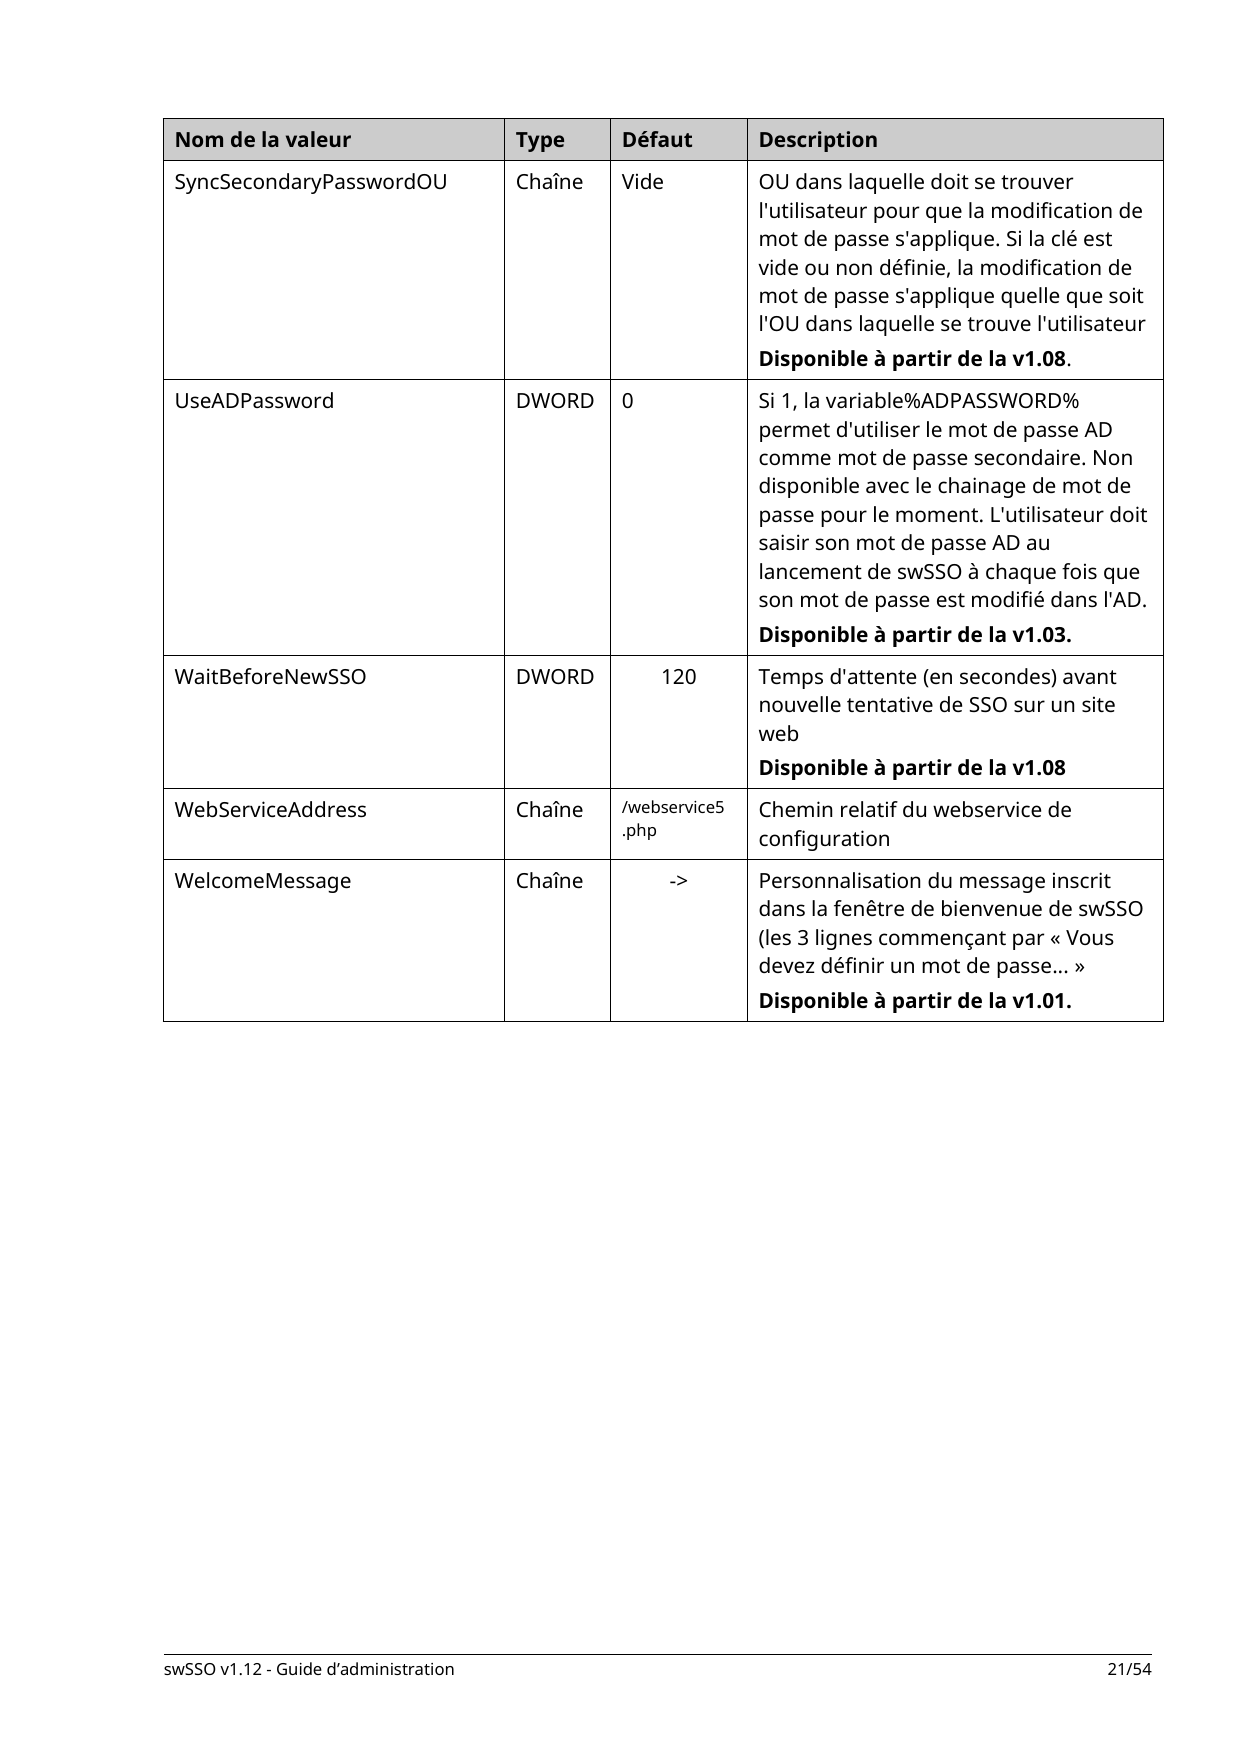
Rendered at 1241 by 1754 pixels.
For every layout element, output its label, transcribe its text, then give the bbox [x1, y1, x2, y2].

table_cell WebServiceAddress [164, 789, 504, 859]
table_header Type [505, 119, 610, 160]
table_cell Chemin relatif du webservice de configuration [748, 789, 1163, 859]
table_cell Temps d'attente (en secondes) avant nouvelle tentative de SSO sur un site web Disponible à partir de la v1.08 [748, 656, 1163, 788]
table_cell WaitBeforeNewSSO [164, 656, 504, 788]
table_cell OU dans laquelle doit se trouver l'utilisateur pour que la modification de mot de passe s'applique. Si la clé est vide ou non définie, la modification de mot de passe s'applique quelle que soit l'OU dans laquelle se trouve l'utilisateur Disponible à partir de la v1.08. [748, 161, 1163, 379]
table_cell DWORD [505, 656, 610, 788]
table_cell Vide [611, 161, 747, 379]
table_cell Chaîne [505, 789, 610, 859]
table_cell Chaîne [505, 860, 610, 1021]
table_cell DWORD [505, 380, 610, 655]
table_cell /webservice5 .php [611, 789, 747, 859]
table_cell 0 [611, 380, 747, 655]
table_cell Chaîne [505, 161, 610, 379]
table_cell SyncSecondaryPasswordOU [164, 161, 504, 379]
table_cell WelcomeMessage [164, 860, 504, 1021]
table_cell UseADPassword [164, 380, 504, 655]
table_header Description [748, 119, 1163, 160]
table_cell -> [611, 860, 747, 1021]
table_header Défaut [611, 119, 747, 160]
table_header Nom de la valeur [164, 119, 504, 160]
table_cell Si 1, la variable%ADPASSWORD% permet d'utiliser le mot de passe AD comme mot de passe secondaire. Non disponible avec le chainage de mot de passe pour le moment. L'utilisateur doit saisir son mot de passe AD au lancement de swSSO à chaque fois que son mot de passe est modifié dans l'AD. Disponible à partir de la v1.03. [748, 380, 1163, 655]
table_cell Personnalisation du message inscrit dans la fenêtre de bienvenue de swSSO (les 3 lignes commençant par « Vous devez définir un mot de passe... » Disponible à partir de la v1.01. [748, 860, 1163, 1021]
table_cell 120 [611, 656, 747, 788]
